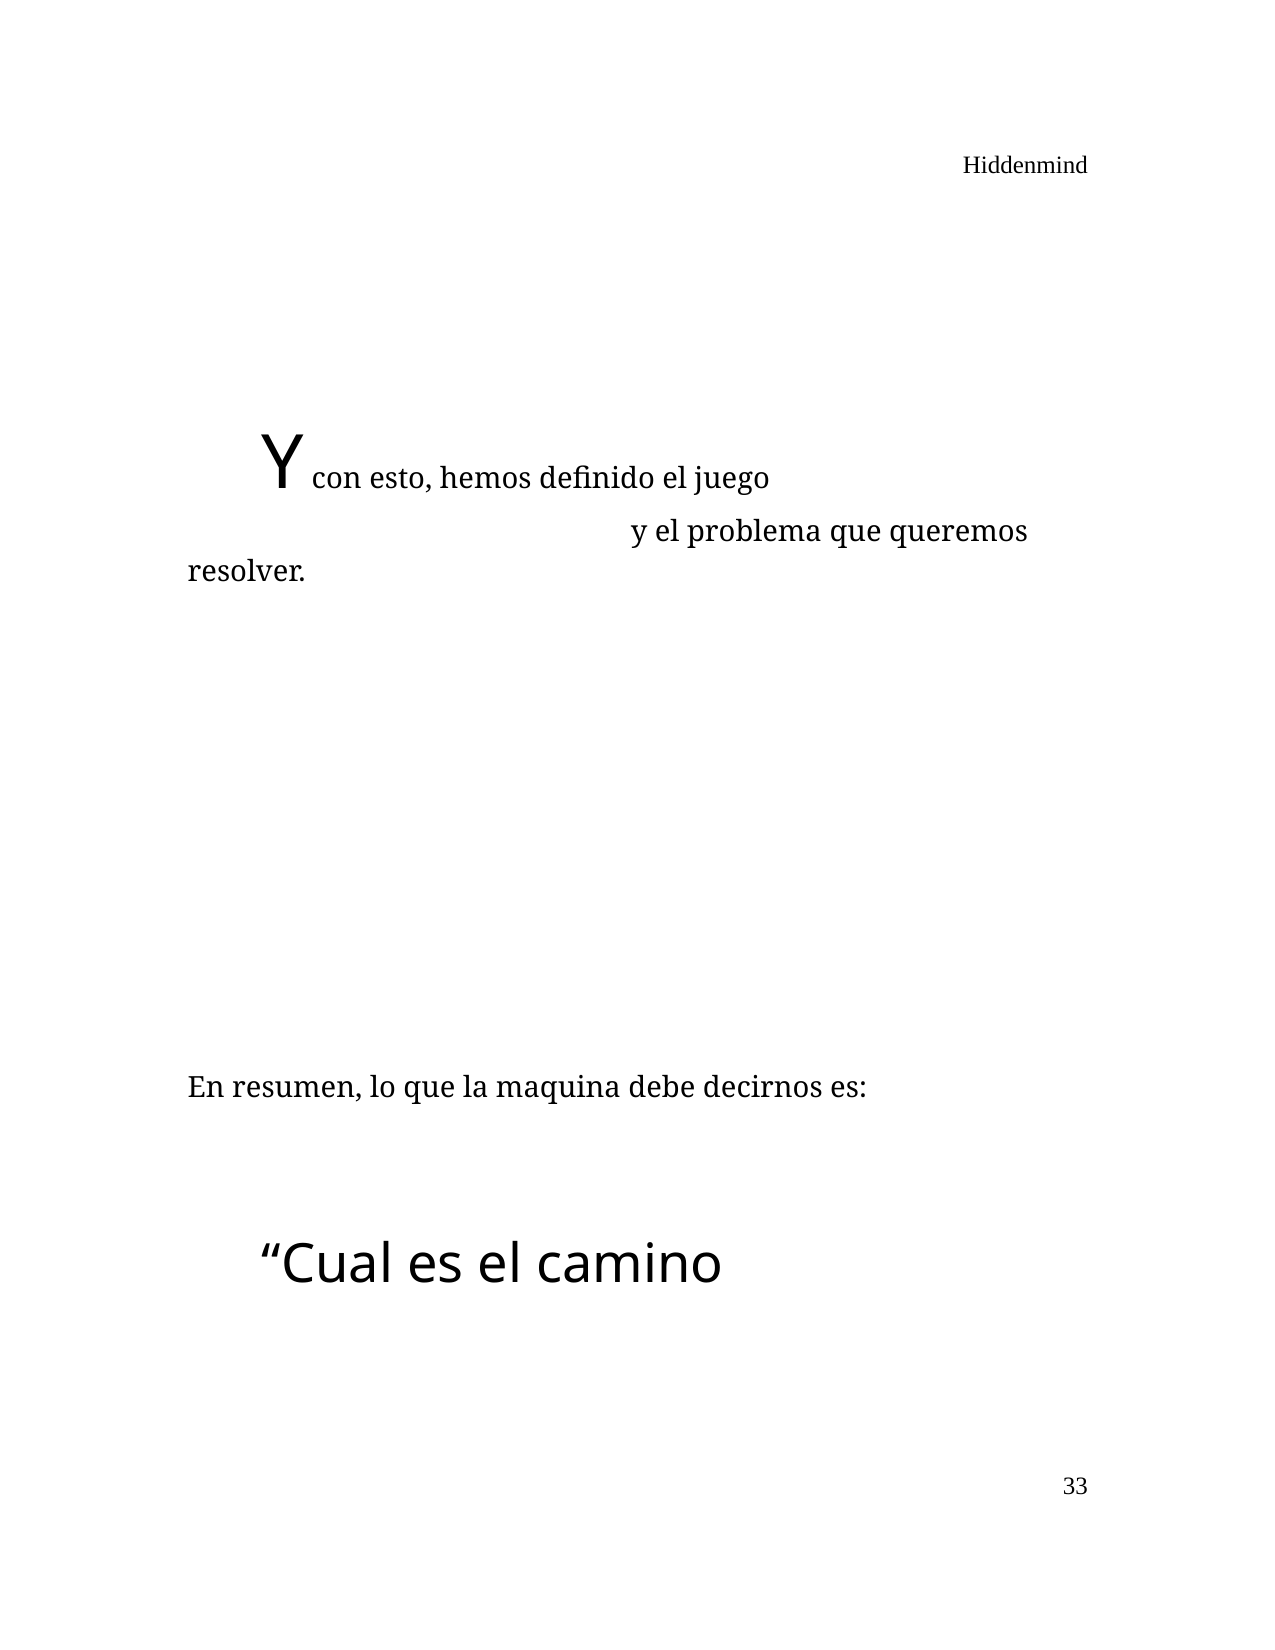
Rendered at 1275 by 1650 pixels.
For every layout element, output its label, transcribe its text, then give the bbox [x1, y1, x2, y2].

text “Cual es el camino [187, 1225, 1087, 1299]
text Y con esto, hemos definido el juego [187, 408, 1087, 511]
text En resumen, lo que la maquina debe decirnos es: [187, 1066, 1087, 1106]
text y el problema que queremos resolver. [187, 511, 1087, 590]
